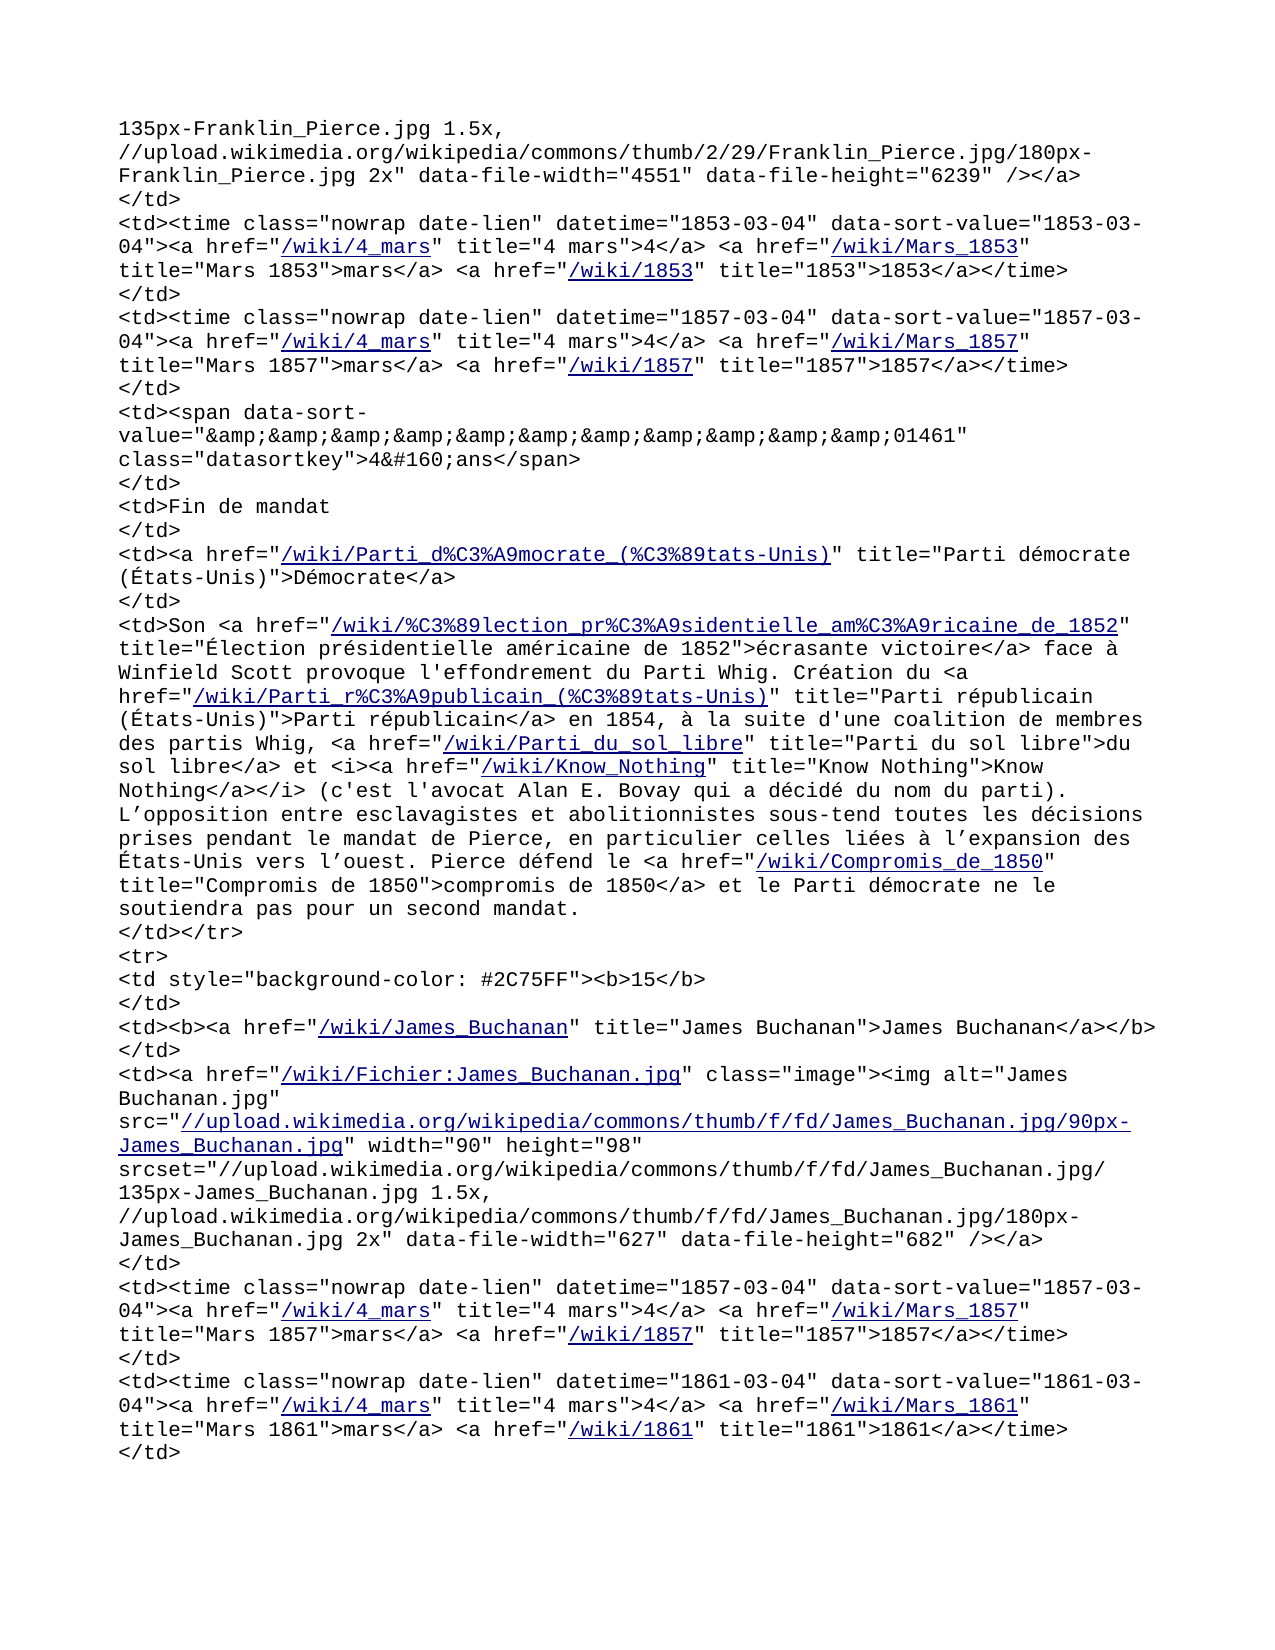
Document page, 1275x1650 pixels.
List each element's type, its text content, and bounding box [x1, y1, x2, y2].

text </td> [118, 1348, 1157, 1371]
text <td><span data-sort-value="&amp;&amp;&amp;&amp;&amp;&amp;&amp;&amp;&amp;&amp;&amp;01461" class="datasortkey">4&#160;ans</span> [118, 402, 1157, 473]
text <td>Fin de mandat [118, 496, 1157, 520]
text <tr> [118, 946, 1157, 969]
text </td> [118, 1040, 1157, 1064]
text </td> [118, 1253, 1157, 1277]
text <td><time class="nowrap date-lien" datetime="1857-03-04" data-sort-value="1857-03-04"><a href="/wiki/4_mars" title="4 mars">4</a> <a href="/wiki/Mars_1857" title="Mars 1857">mars</a> <a href="/wiki/1857" title="1857">1857</a></time> [118, 1277, 1157, 1348]
text </td> [118, 189, 1157, 213]
text <td><time class="nowrap date-lien" datetime="1853-03-04" data-sort-value="1853-03-04"><a href="/wiki/4_mars" title="4 mars">4</a> <a href="/wiki/Mars_1853" title="Mars 1853">mars</a> <a href="/wiki/1853" title="1853">1853</a></time> [118, 213, 1157, 284]
text </td> [118, 591, 1157, 615]
text </td> [118, 378, 1157, 402]
text </td> [118, 520, 1157, 544]
text </td> [118, 284, 1157, 307]
text <td style="background-color: #2C75FF"><b>15</b> [118, 969, 1157, 993]
text <td>Son <a href="/wiki/%C3%89lection_pr%C3%A9sidentielle_am%C3%A9ricaine_de_1852" title="Élection présidentielle américaine de 1852">écrasante victoire</a> face à Winfield Scott provoque l'effondrement du Parti Whig. Création du <a href="/wiki/Parti_r%C3%A9publicain_(%C3%89tats-Unis)" title="Parti républicain (États-Unis)">Parti républicain</a> en 1854, à la suite d'une coalition de membres des partis Whig, <a href="/wiki/Parti_du_sol_libre" title="Parti du sol libre">du sol libre</a> et <i><a href="/wiki/Know_Nothing" title="Know Nothing">Know Nothing</a></i> (c'est l'avocat Alan E. Bovay qui a décidé du nom du parti). L’opposition entre esclavagistes et abolitionnistes sous-tend toutes les décisions prises pendant le mandat de Pierce, en particulier celles liées à l’expansion des États-Unis vers l’ouest. Pierce défend le <a href="/wiki/Compromis_de_1850" title="Compromis de 1850">compromis de 1850</a> et le Parti démocrate ne le soutiendra pas pour un second mandat. [118, 615, 1157, 922]
text <td><time class="nowrap date-lien" datetime="1857-03-04" data-sort-value="1857-03-04"><a href="/wiki/4_mars" title="4 mars">4</a> <a href="/wiki/Mars_1857" title="Mars 1857">mars</a> <a href="/wiki/1857" title="1857">1857</a></time> [118, 307, 1157, 378]
text <td><b><a href="/wiki/James_Buchanan" title="James Buchanan">James Buchanan</a></b> [118, 1017, 1157, 1040]
text </td> [118, 993, 1157, 1017]
text </td> [118, 1442, 1157, 1466]
text <td><time class="nowrap date-lien" datetime="1861-03-04" data-sort-value="1861-03-04"><a href="/wiki/4_mars" title="4 mars">4</a> <a href="/wiki/Mars_1861" title="Mars 1861">mars</a> <a href="/wiki/1861" title="1861">1861</a></time> [118, 1371, 1157, 1442]
text </td></tr> [118, 922, 1157, 946]
text </td> [118, 473, 1157, 496]
text <td><a href="/wiki/Parti_d%C3%A9mocrate_(%C3%89tats-Unis)" title="Parti démocrate (États-Unis)">Démocrate</a> [118, 544, 1157, 591]
text 135px-Franklin_Pierce.jpg 1.5x, //upload.wikimedia.org/wikipedia/commons/thumb/2/29/Franklin_Pierce.jpg/180px-Franklin_Pierce.jpg 2x" data-file-width="4551" data-file-height="6239" /></a> [118, 118, 1157, 189]
text <td><a href="/wiki/Fichier:James_Buchanan.jpg" class="image"><img alt="James Buchanan.jpg" src="//upload.wikimedia.org/wikipedia/commons/thumb/f/fd/James_Buchanan.jpg/90px-James_Buchanan.jpg" width="90" height="98" srcset="//upload.wikimedia.org/wikipedia/commons/thumb/f/fd/James_Buchanan.jpg/135px-James_Buchanan.jpg 1.5x, //upload.wikimedia.org/wikipedia/commons/thumb/f/fd/James_Buchanan.jpg/180px-James_Buchanan.jpg 2x" data-file-width="627" data-file-height="682" /></a> [118, 1064, 1157, 1253]
